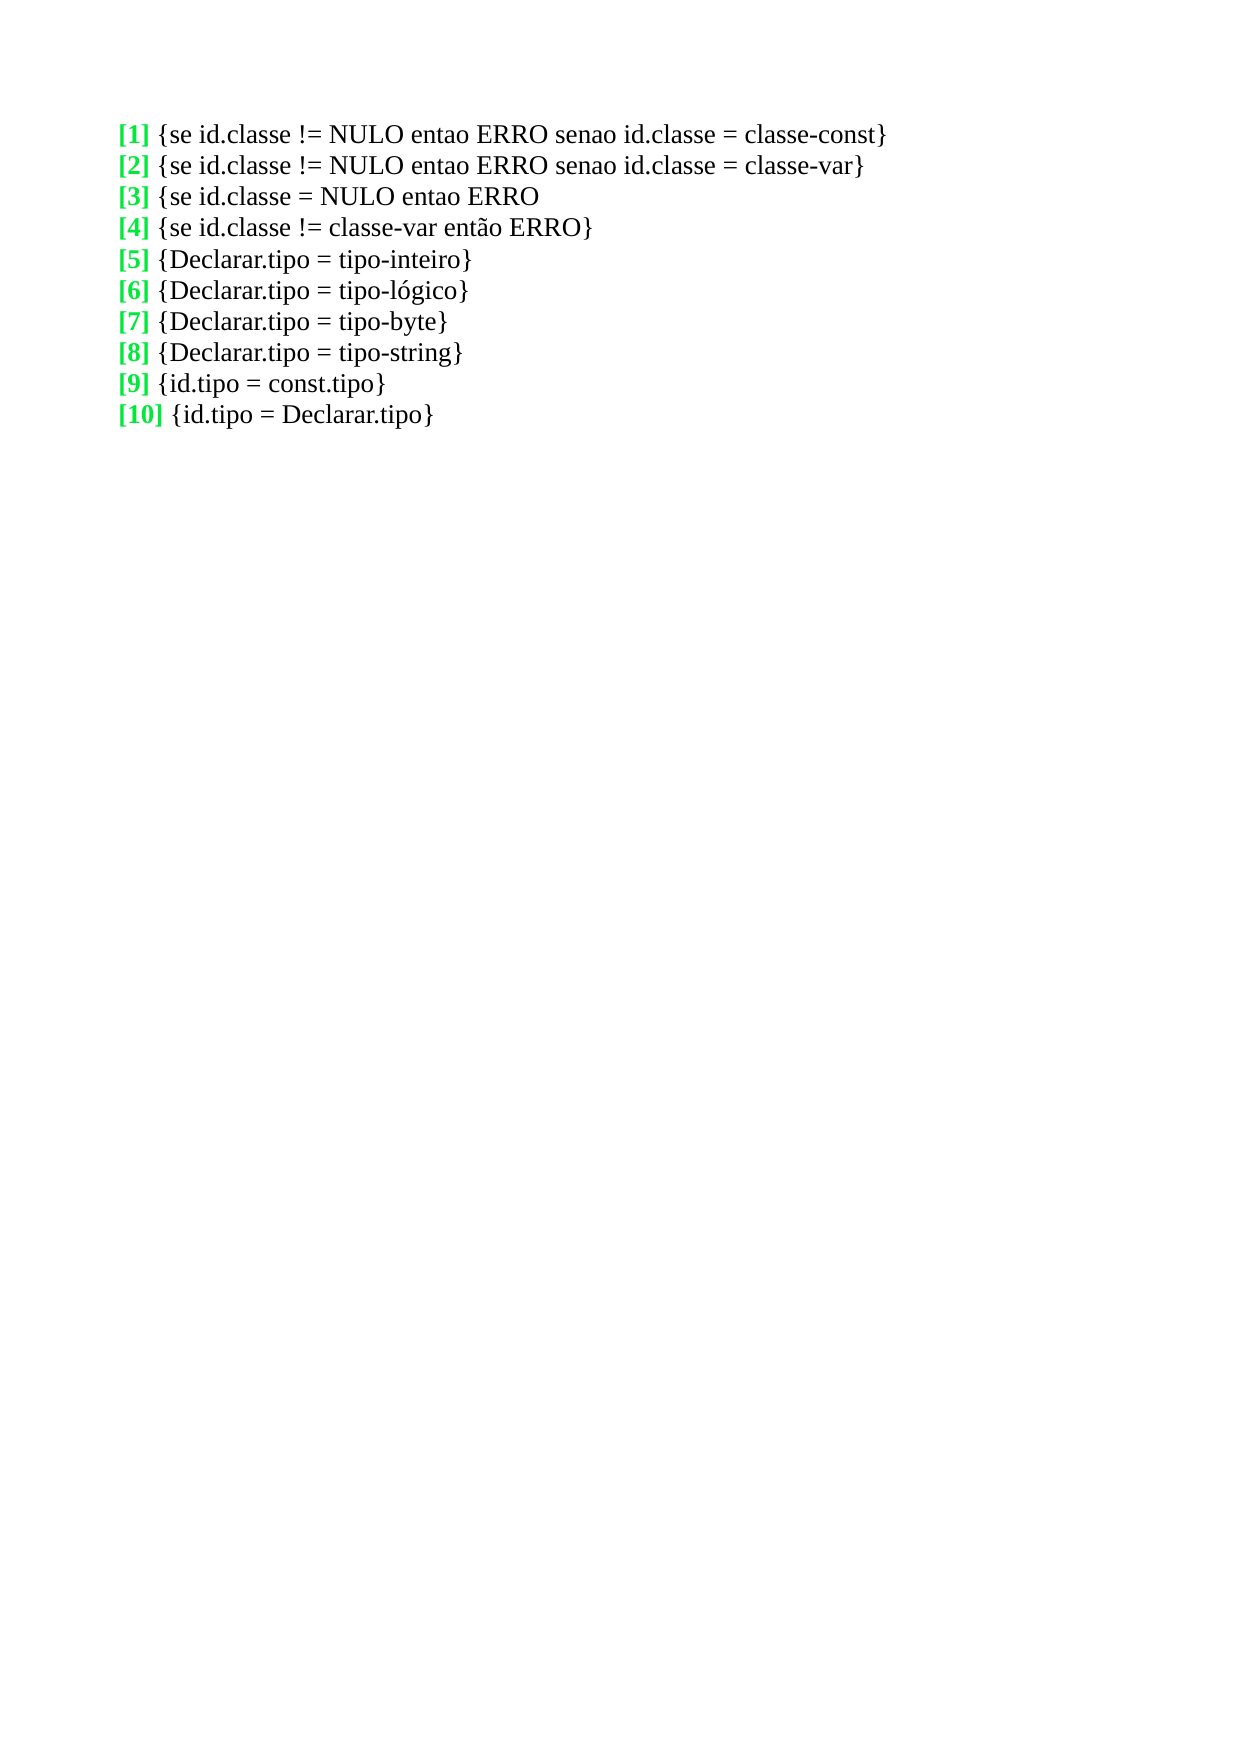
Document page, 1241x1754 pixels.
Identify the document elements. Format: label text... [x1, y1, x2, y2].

text [1] {se id.classe != NULO entao ERRO senao id.classe = classe-const} [118, 118, 1122, 149]
text [9] {id.tipo = const.tipo} [118, 367, 1122, 398]
text [10] {id.tipo = Declarar.tipo} [118, 398, 1122, 429]
text [7] {Declarar.tipo = tipo-byte} [118, 305, 1122, 336]
text [4] {se id.classe != classe-var então ERRO} [118, 212, 1122, 243]
text [8] {Declarar.tipo = tipo-string} [118, 336, 1122, 367]
text [3] {se id.classe = NULO entao ERRO [118, 180, 1122, 212]
text [6] {Declarar.tipo = tipo-lógico} [118, 274, 1122, 305]
text [5] {Declarar.tipo = tipo-inteiro} [118, 243, 1122, 274]
text [2] {se id.classe != NULO entao ERRO senao id.classe = classe-var} [118, 149, 1122, 180]
